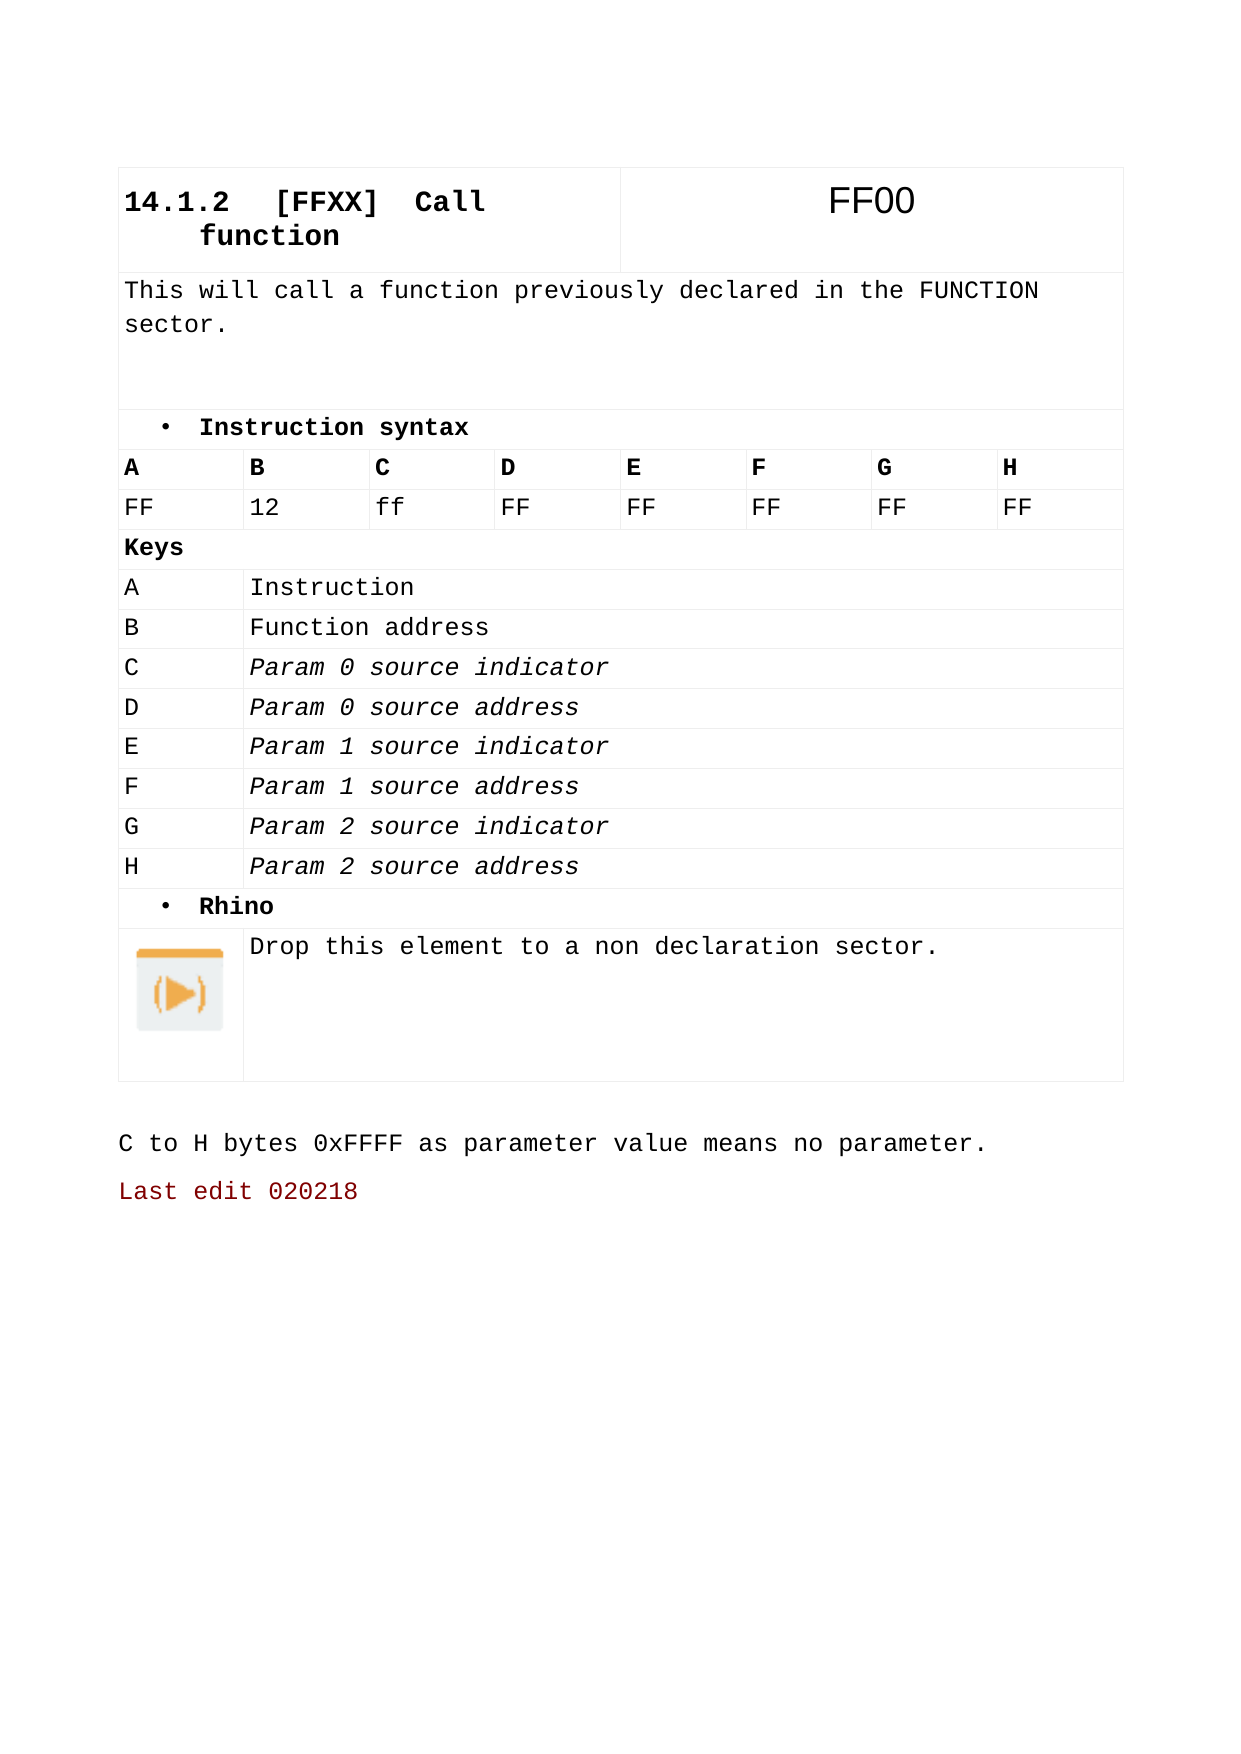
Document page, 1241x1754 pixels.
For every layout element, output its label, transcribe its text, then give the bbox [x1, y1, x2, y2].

table_cell D [495, 450, 620, 489]
table_cell Function address [244, 610, 1123, 648]
table_cell Drop this element to a non declaration sector. [244, 929, 1123, 1081]
table_cell E [621, 450, 746, 489]
table_cell Instruction [244, 570, 1123, 608]
table_cell Rhino [119, 889, 1123, 928]
table_cell C [370, 450, 494, 489]
table_cell ff [370, 490, 494, 529]
table_cell Param 1 source address [244, 769, 1123, 808]
table_cell 12 [244, 490, 369, 529]
table_cell FF [872, 490, 997, 529]
text C to H bytes 0xFFFF as parameter value means no parameter. [118, 1130, 1122, 1158]
table_cell G [119, 809, 243, 848]
picture [123, 933, 238, 1048]
table_cell A [119, 450, 243, 489]
table_cell FF [119, 490, 243, 529]
table_cell Param 1 source indicator [244, 729, 1123, 768]
table_cell Param 0 source address [244, 689, 1123, 728]
table_header FF00 [621, 168, 1123, 272]
table_cell B [244, 450, 369, 489]
table_cell Keys [119, 530, 1123, 568]
table_cell FF [747, 490, 871, 529]
table_cell This will call a function previously declared in the FUNCTION sector. [119, 273, 1123, 409]
table_cell Param 2 source indicator [244, 809, 1123, 848]
table_cell B [119, 610, 243, 648]
table_cell Param 0 source indicator [244, 649, 1123, 688]
table_cell Param 2 source address [244, 849, 1123, 888]
table_cell E [119, 729, 243, 768]
table_cell D [119, 689, 243, 728]
table_cell H [119, 849, 243, 888]
table_cell F [119, 769, 243, 808]
table_cell F [747, 450, 871, 489]
table_cell G [872, 450, 997, 489]
table_cell A [119, 570, 243, 608]
table_cell Instruction syntax [119, 410, 1123, 449]
table_cell FF [998, 490, 1123, 529]
table_cell H [998, 450, 1123, 489]
table_cell [119, 929, 243, 1081]
table_cell FF [621, 490, 746, 529]
table_cell C [119, 649, 243, 688]
table_cell FF [495, 490, 620, 529]
text Last edit 020218 [118, 1179, 1122, 1207]
table_header [FFXX] Call function [119, 168, 620, 272]
